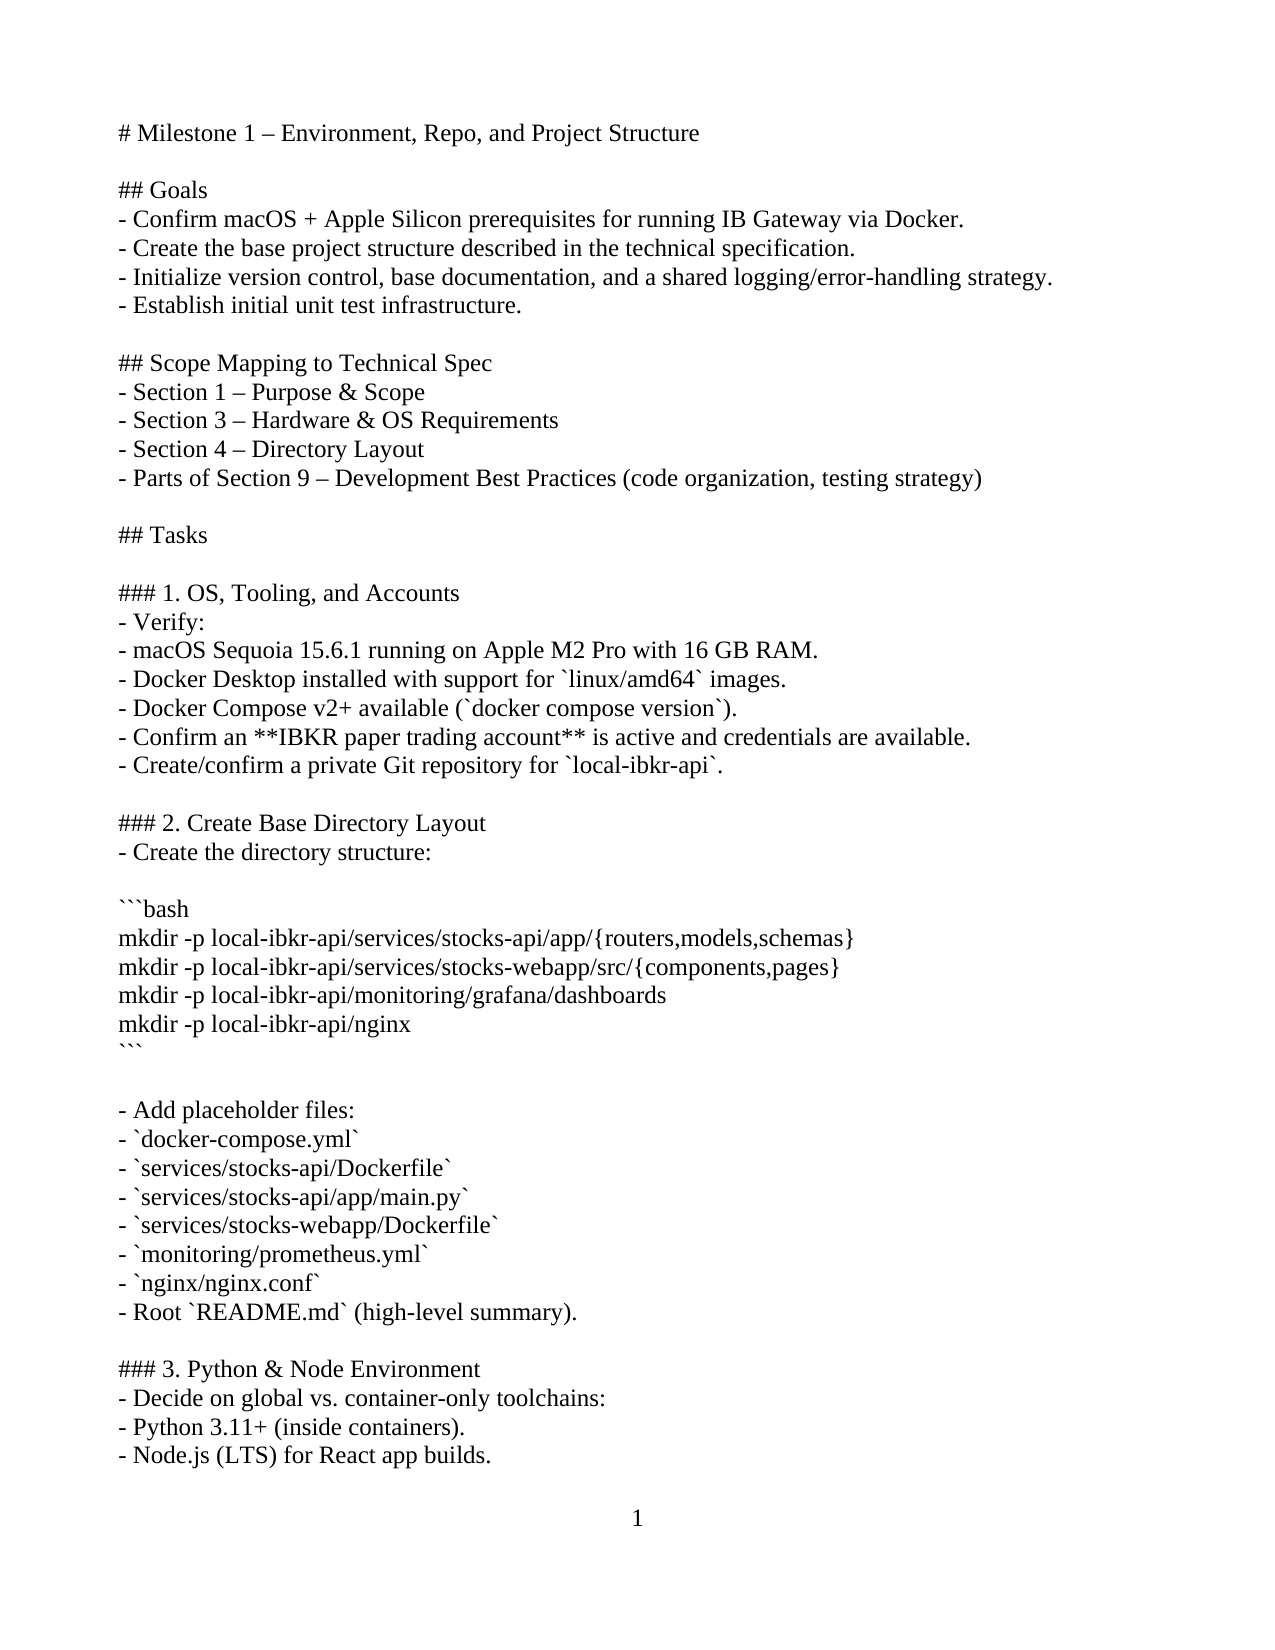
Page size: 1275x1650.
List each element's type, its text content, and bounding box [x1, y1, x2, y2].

text - macOS Sequoia 15.6.1 running on Apple M2 Pro with 16 GB RAM. [118, 636, 1157, 664]
text - `docker-compose.yml` [118, 1124, 1157, 1153]
text mkdir -p local-ibkr-api/services/stocks-api/app/{routers,models,schemas} [118, 923, 1157, 952]
text # Milestone 1 – Environment, Repo, and Project Structure [118, 118, 1157, 147]
text - Docker Compose v2+ available (`docker compose version`). [118, 693, 1157, 722]
text ## Tasks [118, 521, 1157, 549]
text - Establish initial unit test infrastructure. [118, 291, 1157, 319]
text ### 2. Create Base Directory Layout [118, 808, 1157, 837]
text - Node.js (LTS) for React app builds. [118, 1441, 1157, 1469]
text - Root `README.md` (high-level summary). [118, 1297, 1157, 1326]
text - Decide on global vs. container-only toolchains: [118, 1383, 1157, 1412]
text - `services/stocks-webapp/Dockerfile` [118, 1211, 1157, 1239]
text ### 1. OS, Tooling, and Accounts [118, 578, 1157, 607]
text ```bash [118, 894, 1157, 923]
text - Verify: [118, 607, 1157, 636]
text - Create the directory structure: [118, 837, 1157, 866]
text - Section 4 – Directory Layout [118, 434, 1157, 463]
text ### 3. Python & Node Environment [118, 1354, 1157, 1383]
text - `nginx/nginx.conf` [118, 1268, 1157, 1297]
text - Confirm macOS + Apple Silicon prerequisites for running IB Gateway via Docker. [118, 204, 1157, 233]
text - Python 3.11+ (inside containers). [118, 1412, 1157, 1441]
text - Add placeholder files: [118, 1096, 1157, 1124]
text ## Goals [118, 176, 1157, 204]
text mkdir -p local-ibkr-api/nginx [118, 1009, 1157, 1038]
text - `monitoring/prometheus.yml` [118, 1239, 1157, 1268]
text - Create/confirm a private Git repository for `local-ibkr-api`. [118, 751, 1157, 779]
text - Section 3 – Hardware & OS Requirements [118, 406, 1157, 434]
text ``` [118, 1038, 1157, 1067]
text - Confirm an **IBKR paper trading account** is active and credentials are available. [118, 722, 1157, 751]
text - Initialize version control, base documentation, and a shared logging/error-handling strategy. [118, 262, 1157, 291]
text mkdir -p local-ibkr-api/monitoring/grafana/dashboards [118, 981, 1157, 1009]
text - `services/stocks-api/app/main.py` [118, 1182, 1157, 1211]
text - Section 1 – Purpose & Scope [118, 377, 1157, 406]
text - Parts of Section 9 – Development Best Practices (code organization, testing strategy) [118, 463, 1157, 492]
text - Create the base project structure described in the technical specification. [118, 233, 1157, 262]
text mkdir -p local-ibkr-api/services/stocks-webapp/src/{components,pages} [118, 952, 1157, 981]
text - Docker Desktop installed with support for `linux/amd64` images. [118, 664, 1157, 693]
text - `services/stocks-api/Dockerfile` [118, 1153, 1157, 1182]
text ## Scope Mapping to Technical Spec [118, 348, 1157, 377]
